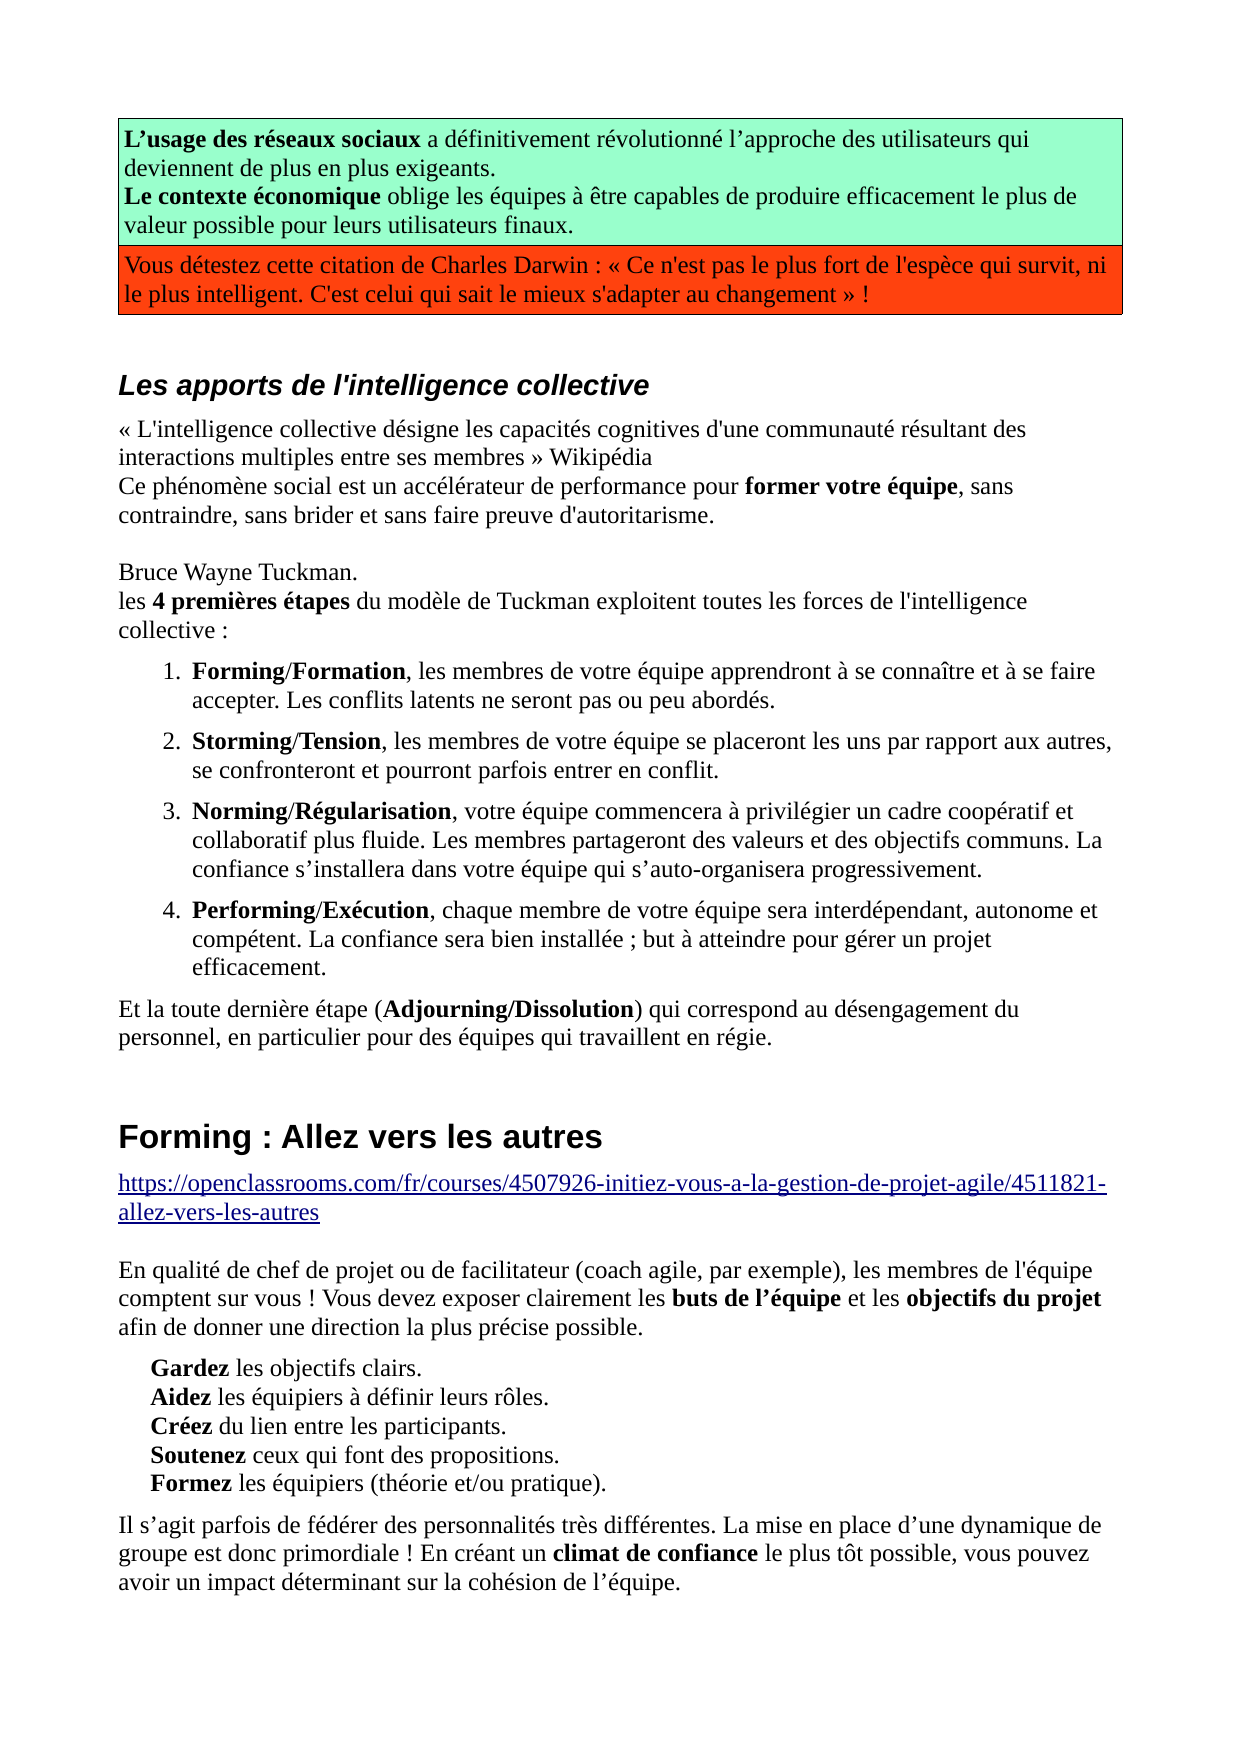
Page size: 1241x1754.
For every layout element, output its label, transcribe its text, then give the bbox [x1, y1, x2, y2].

text ✅ Gardez les objectifs clairs. ✅ Aidez les équipiers à définir leurs rôles. ✅ Créez du lien entre les participants. ✅ Soutenez ceux qui font des propositions. ✅ Formez les équipiers (théorie et/ou pratique). [118, 1353, 1122, 1497]
subtitle Forming : Allez vers les autres [118, 1117, 1122, 1156]
text Bruce Wayne Tuckman. [118, 557, 1122, 586]
list Performing/Exécution, chaque membre de votre équipe sera interdépendant, autonome et compétent. La confiance sera bien installée ; but à atteindre pour gérer un projet efficacement. [162, 895, 1122, 981]
list Storming/Tension, les membres de votre équipe se placeront les uns par rapport aux autres, se confronteront et pourront parfois entrer en conflit. [162, 726, 1122, 784]
table_cell Vous détestez cette citation de Charles Darwin : « Ce n'est pas le plus fort de l'espèce qui survit, ni le plus intelligent. C'est celui qui sait le mieux s'adapter au changement » ! [119, 246, 1122, 314]
subtitle Les apports de l'intelligence collective [118, 368, 1122, 401]
list Forming/Formation, les membres de votre équipe apprendront à se connaître et à se faire accepter. Les conflits latents ne seront pas ou peu abordés. [162, 656, 1122, 714]
text En qualité de chef de projet ou de facilitateur (coach agile, par exemple), les membres de l'équipe comptent sur vous ! Vous devez exposer clairement les buts de l’équipe et les objectifs du projet afin de donner une direction la plus précise possible. [118, 1255, 1122, 1341]
text Il s’agit parfois de fédérer des personnalités très différentes. La mise en place d’une dynamique de groupe est donc primordiale ! En créant un climat de confiance le plus tôt possible, vous pouvez avoir un impact déterminant sur la cohésion de l’équipe. [118, 1510, 1122, 1596]
text https://openclassrooms.com/fr/courses/4507926-initiez-vous-a-la-gestion-de-projet-agile/4511821-allez-vers-les-autres [118, 1168, 1122, 1226]
text Ce phénomène social est un accélérateur de performance pour former votre équipe, sans contraindre, sans brider et sans faire preuve d'autoritarisme. [118, 471, 1122, 529]
text les 4 premières étapes du modèle de Tuckman exploitent toutes les forces de l'intelligence collective : [118, 586, 1122, 644]
list Norming/Régularisation, votre équipe commencera à privilégier un cadre coopératif et collaboratif plus fluide. Les membres partageront des valeurs et des objectifs communs. La confiance s’installera dans votre équipe qui s’auto-organisera progressivement. [162, 796, 1122, 882]
text Et la toute dernière étape (Adjourning/Dissolution) qui correspond au désengagement du personnel, en particulier pour des équipes qui travaillent en régie. [118, 994, 1122, 1051]
text « L'intelligence collective désigne les capacités cognitives d'une communauté résultant des interactions multiples entre ses membres » Wikipédia [118, 414, 1122, 471]
table_header L’usage des réseaux sociaux a définitivement révolutionné l’approche des utilisateurs qui deviennent de plus en plus exigeants. Le contexte économique oblige les équipes à être capables de produire efficacement le plus de valeur possible pour leurs utilisateurs finaux. [119, 119, 1122, 245]
